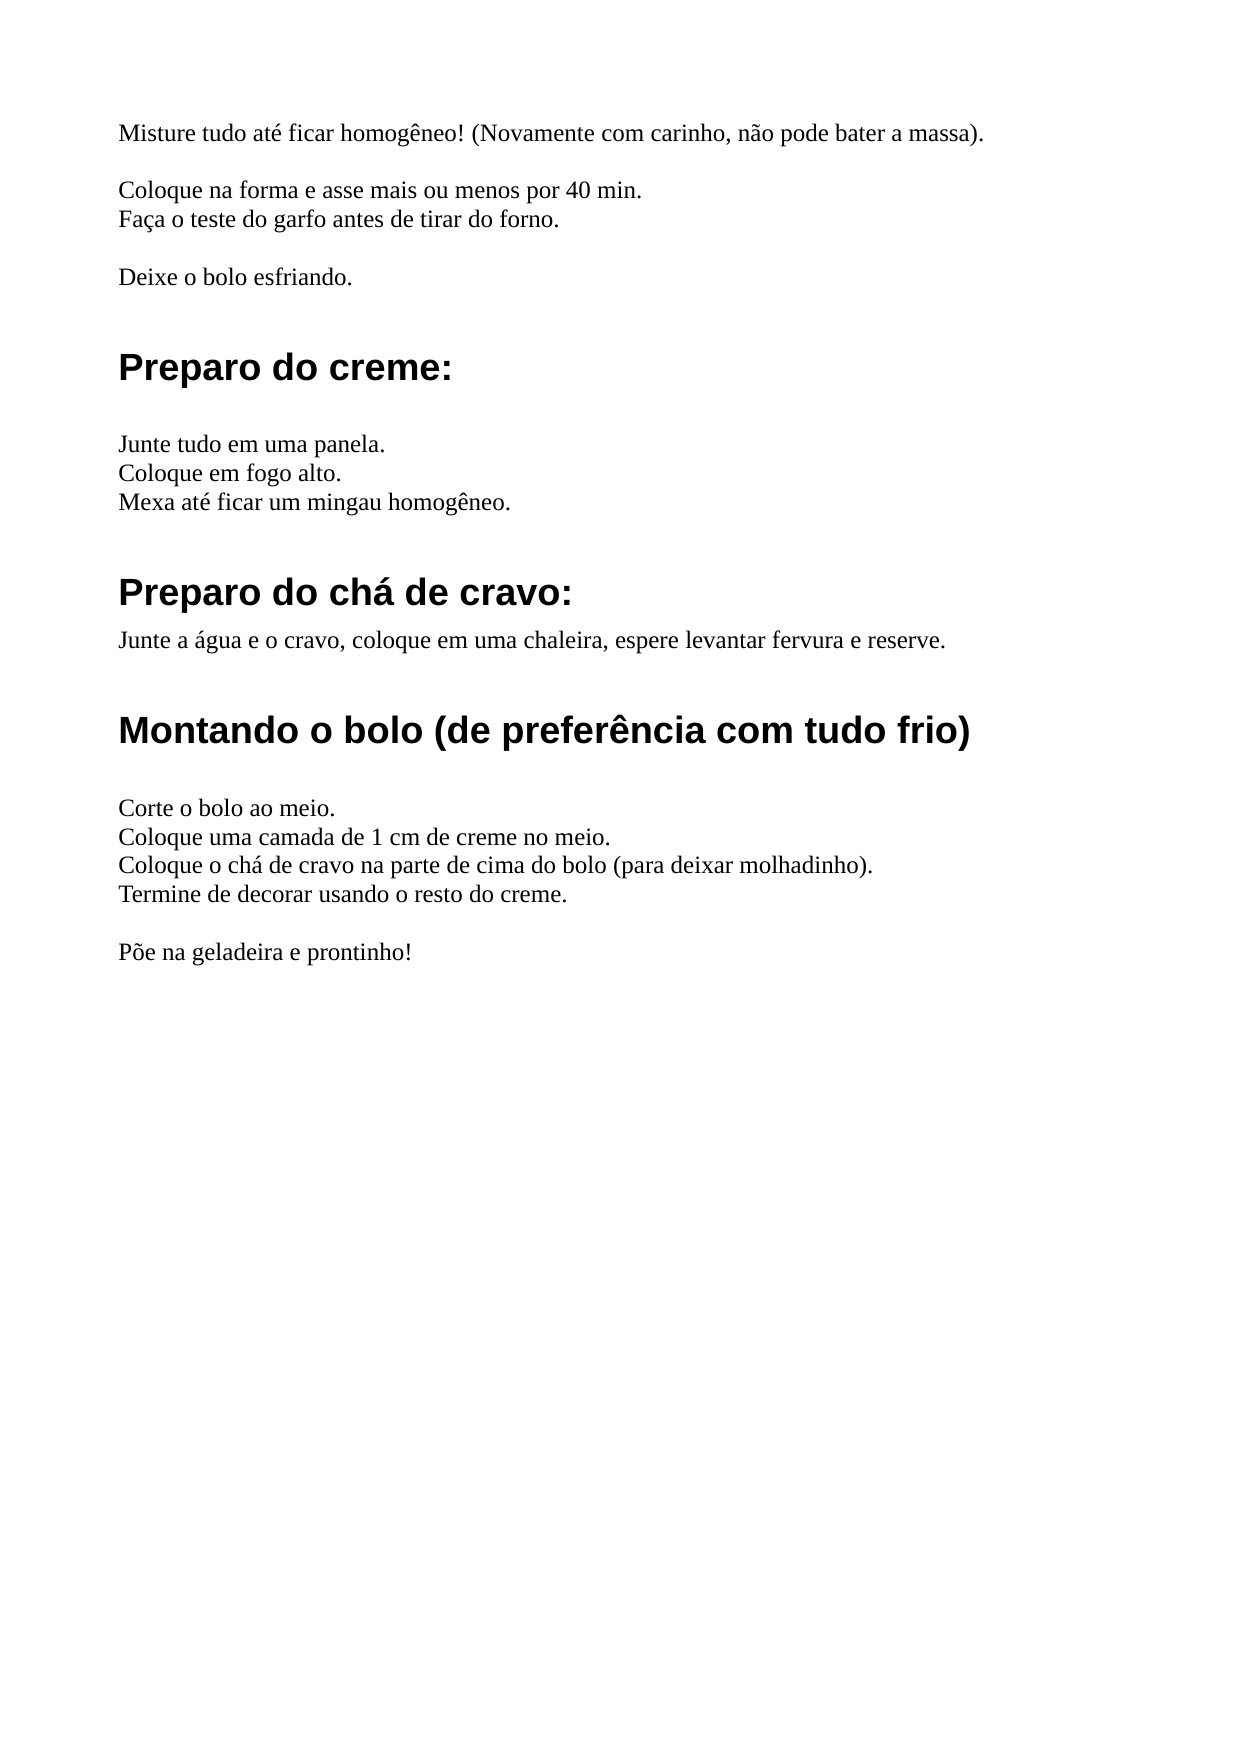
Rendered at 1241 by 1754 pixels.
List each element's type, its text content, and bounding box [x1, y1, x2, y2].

text Mexa até ficar um mingau homogêneo. [118, 487, 1122, 516]
text Deixe o bolo esfriando. [118, 262, 1122, 291]
text Coloque o chá de cravo na parte de cima do bolo (para deixar molhadinho). [118, 850, 1122, 879]
text Faça o teste do garfo antes de tirar do forno. [118, 204, 1122, 233]
text Termine de decorar usando o resto do creme. [118, 879, 1122, 908]
subtitle Preparo do chá de cravo: [118, 569, 1122, 613]
text Coloque na forma e asse mais ou menos por 40 min. [118, 176, 1122, 204]
text Põe na geladeira e prontinho! [118, 937, 1122, 965]
text Corte o bolo ao meio. [118, 793, 1122, 822]
text Junte tudo em uma panela. [118, 429, 1122, 458]
text Coloque uma camada de 1 cm de creme no meio. [118, 822, 1122, 850]
subtitle Preparo do creme: [118, 344, 1122, 388]
text Coloque em fogo alto. [118, 458, 1122, 487]
text Misture tudo até ficar homogêneo! (Novamente com carinho, não pode bater a massa). [118, 118, 1122, 147]
text Junte a água e o cravo, coloque em uma chaleira, espere levantar fervura e reserve. [118, 625, 1122, 654]
subtitle Montando o bolo (de preferência com tudo frio) [118, 708, 1122, 752]
